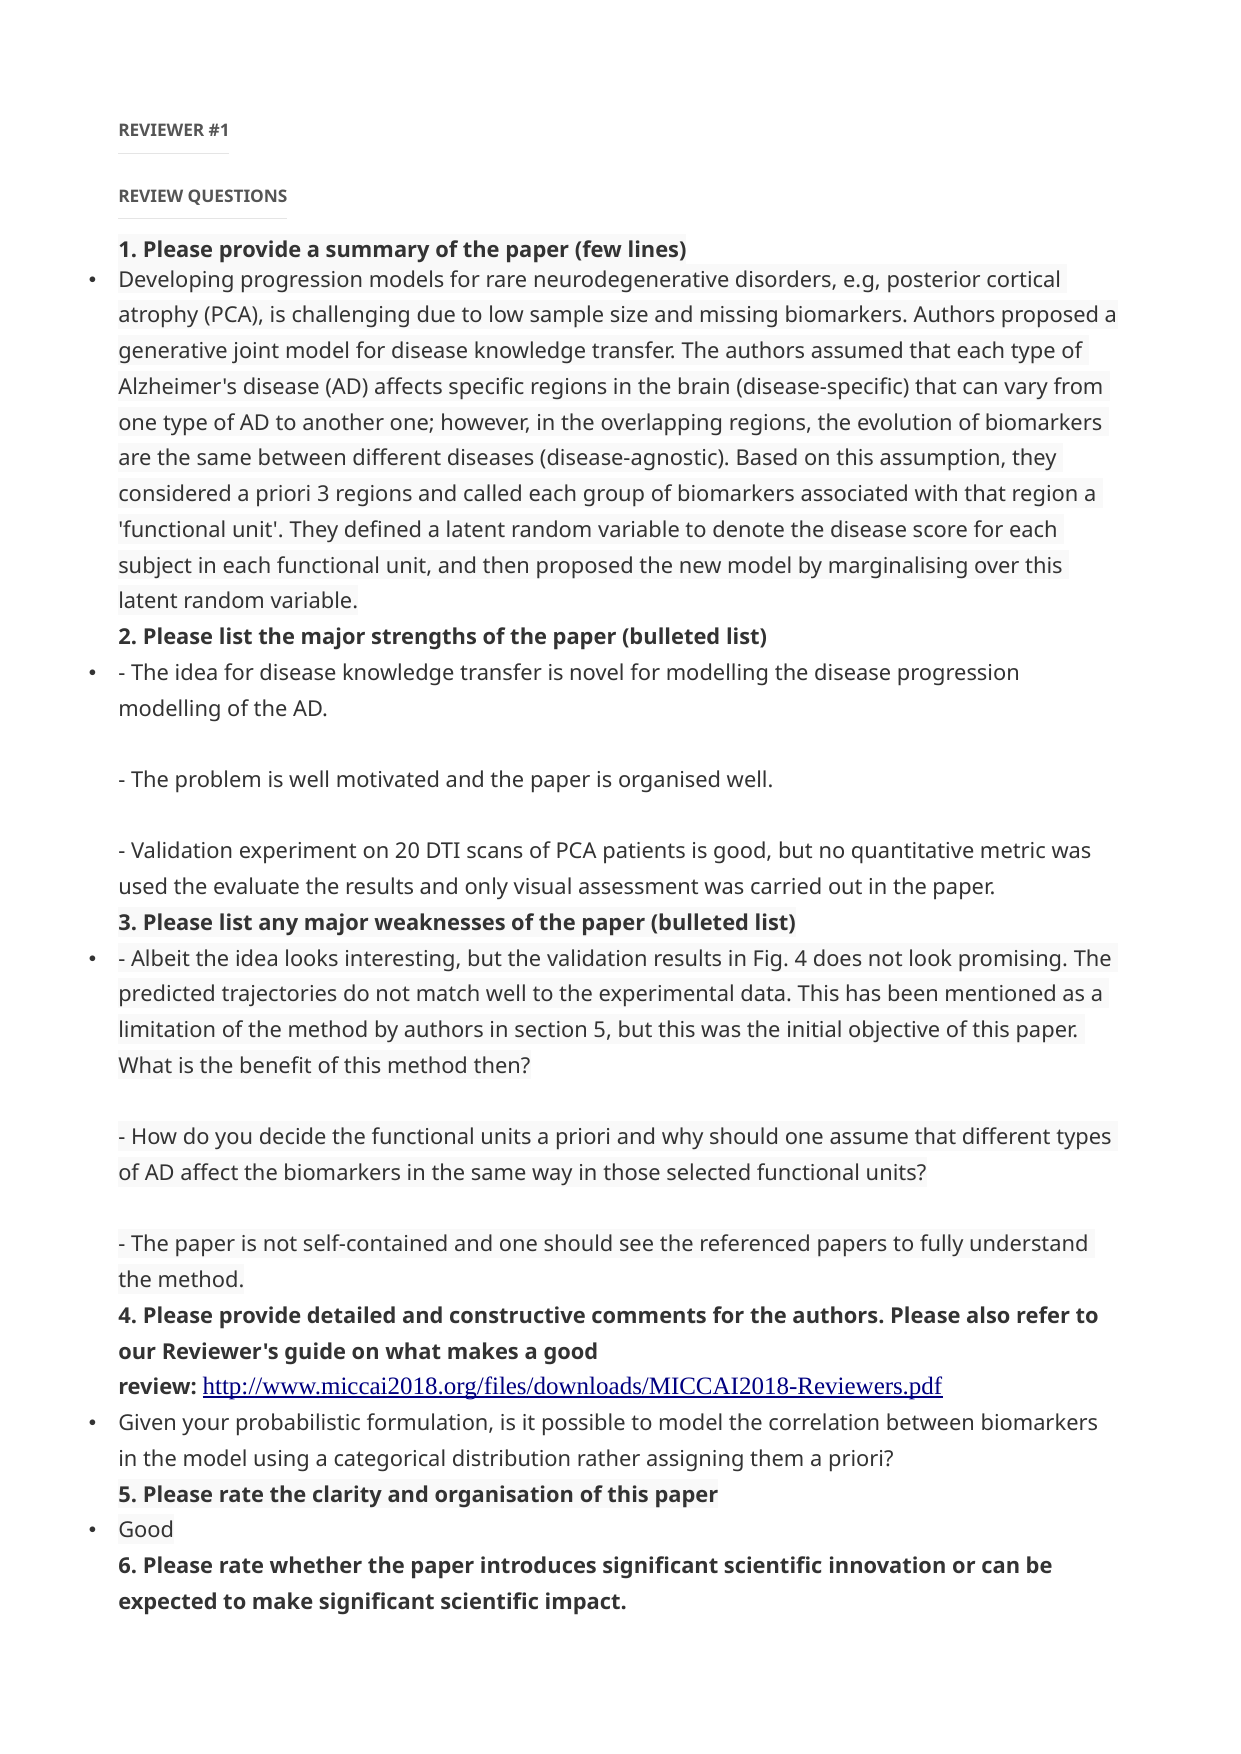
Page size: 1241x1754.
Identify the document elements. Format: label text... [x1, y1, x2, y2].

list - The idea for disease knowledge transfer is novel for modelling the disease progression modelling of the AD. - The problem is well motivated and the paper is organised well. - Validation experiment on 20 DTI scans of PCA patients is good, but no quantitative metric was used the evaluate the results and only visual assessment was carried out in the paper. [118, 657, 1122, 901]
text REVIEWER #1 [118, 118, 1122, 153]
list Developing progression models for rare neurodegenerative disorders, e.g, posterior cortical atrophy (PCA), is challenging due to low sample size and missing biomarkers. Authors proposed a generative joint model for disease knowledge transfer. The authors assumed that each type of Alzheimer's disease (AD) affects specific regions in the brain (disease-specific) that can vary from one type of AD to another one; however, in the overlapping regions, the evolution of biomarkers are the same between different diseases (disease-agnostic). Based on this assumption, they considered a priori 3 regions and called each group of biomarkers associated with that region a 'functional unit'. They defined a latent random variable to denote the disease score for each subject in each functional unit, and then proposed the new model by marginalising over this latent random variable. [118, 264, 1122, 615]
list Good [118, 1514, 1122, 1544]
text 1. Please provide a summary of the paper (few lines) [118, 234, 1122, 264]
list Given your probabilistic formulation, is it possible to model the correlation between biomarkers in the model using a categorical distribution rather assigning them a priori? [118, 1407, 1122, 1473]
text 5. Please rate the clarity and organisation of this paper [118, 1478, 1122, 1508]
text 2. Please list the major strengths of the paper (bulleted list) [118, 621, 1122, 651]
text 6. Please rate whether the paper introduces significant scientific innovation or can be expected to make significant scientific impact. [118, 1550, 1122, 1616]
list - Albeit the idea looks interesting, but the validation results in Fig. 4 does not look promising. The predicted trajectories do not match well to the experimental data. This has been mentioned as a limitation of the method by authors in section 5, but this was the initial objective of this paper. What is the benefit of this method then? - How do you decide the functional units a priori and why should one assume that different types of AD affect the biomarkers in the same way in those selected functional units? - The paper is not self-contained and one should see the referenced papers to fully understand the method. [118, 943, 1122, 1294]
text 3. Please list any major weaknesses of the paper (bulleted list) [118, 907, 1122, 937]
text 4. Please provide detailed and constructive comments for the authors. Please also refer to our Reviewer's guide on what makes a good review: http://www.miccai2018.org/files/downloads/MICCAI2018-Reviewers.pdf [118, 1300, 1122, 1401]
text REVIEW QUESTIONS [118, 184, 1122, 218]
